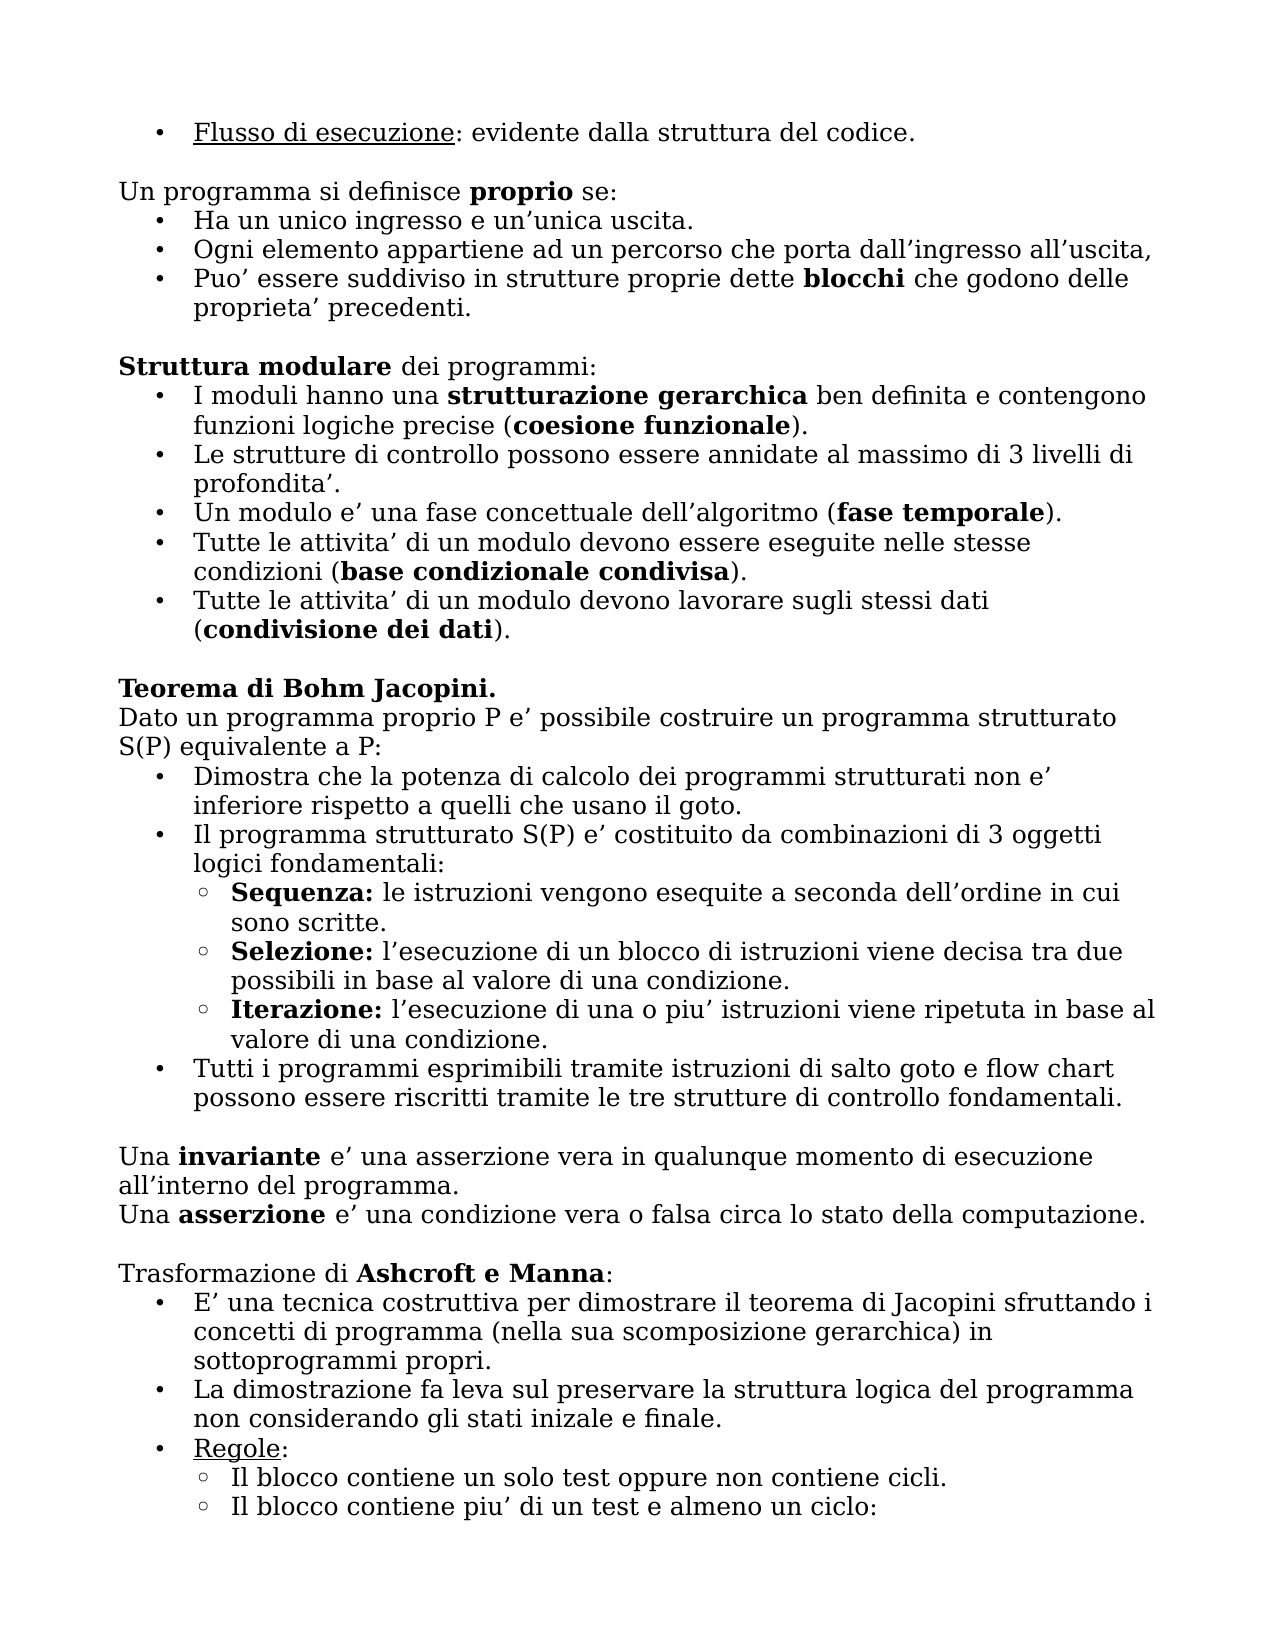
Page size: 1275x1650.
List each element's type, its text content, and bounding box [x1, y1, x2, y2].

list Sequenza: le istruzioni vengono esequite a seconda dell’ordine in cui sono scritte. [193, 878, 1157, 937]
text Un programma si definisce proprio se: [118, 176, 1157, 206]
list Le strutture di controllo possono essere annidate al massimo di 3 livelli di profondita’. [156, 440, 1157, 498]
list Un modulo e’ una fase concettuale dell’algoritmo (fase temporale). [156, 498, 1157, 528]
list Ha un unico ingresso e un’unica uscita. [156, 206, 1157, 235]
text Una invariante e’ una asserzione vera in qualunque momento di esecuzione all’interno del programma. [118, 1141, 1157, 1200]
list Flusso di esecuzione: evidente dalla struttura del codice. [156, 118, 1157, 147]
list Regole: [156, 1434, 1157, 1463]
list Dimostra che la potenza di calcolo dei programmi strutturati non e’ inferiore rispetto a quelli che usano il goto. [156, 762, 1157, 820]
list Il blocco contiene piu’ di un test e almeno un ciclo: [193, 1492, 1157, 1521]
list Tutti i programmi esprimibili tramite istruzioni di salto goto e flow chart possono essere riscritti tramite le tre strutture di controllo fondamentali. [156, 1054, 1157, 1112]
text Teorema di Bohm Jacopini. [118, 674, 1157, 703]
list La dimostrazione fa leva sul preservare la struttura logica del programma non considerando gli stati inizale e finale. [156, 1375, 1157, 1434]
list Puo’ essere suddiviso in strutture proprie dette blocchi che godono delle proprieta’ precedenti. [156, 264, 1157, 323]
list I moduli hanno una strutturazione gerarchica ben definita e contengono funzioni logiche precise (coesione funzionale). [156, 381, 1157, 440]
text Trasformazione di Ashcroft e Manna: [118, 1258, 1157, 1288]
list Iterazione: l’esecuzione di una o piu’ istruzioni viene ripetuta in base al valore di una condizione. [193, 995, 1157, 1054]
list Tutte le attivita’ di un modulo devono lavorare sugli stessi dati (condivisione dei dati). [156, 586, 1157, 645]
list Ogni elemento appartiene ad un percorso che porta dall’ingresso all’uscita, [156, 235, 1157, 264]
list Selezione: l’esecuzione di un blocco di istruzioni viene decisa tra due possibili in base al valore di una condizione. [193, 937, 1157, 995]
text Dato un programma proprio P e’ possibile costruire un programma strutturato S(P) equivalente a P: [118, 703, 1157, 762]
list E’ una tecnica costruttiva per dimostrare il teorema di Jacopini sfruttando i concetti di programma (nella sua scomposizione gerarchica) in sottoprogrammi propri. [156, 1288, 1157, 1375]
text Struttura modulare dei programmi: [118, 352, 1157, 381]
list Il programma strutturato S(P) e’ costituito da combinazioni di 3 oggetti logici fondamentali: [156, 820, 1157, 878]
text Una asserzione e’ una condizione vera o falsa circa lo stato della computazione. [118, 1200, 1157, 1229]
list Il blocco contiene un solo test oppure non contiene cicli. [193, 1463, 1157, 1492]
list Tutte le attivita’ di un modulo devono essere eseguite nelle stesse condizioni (base condizionale condivisa). [156, 528, 1157, 586]
